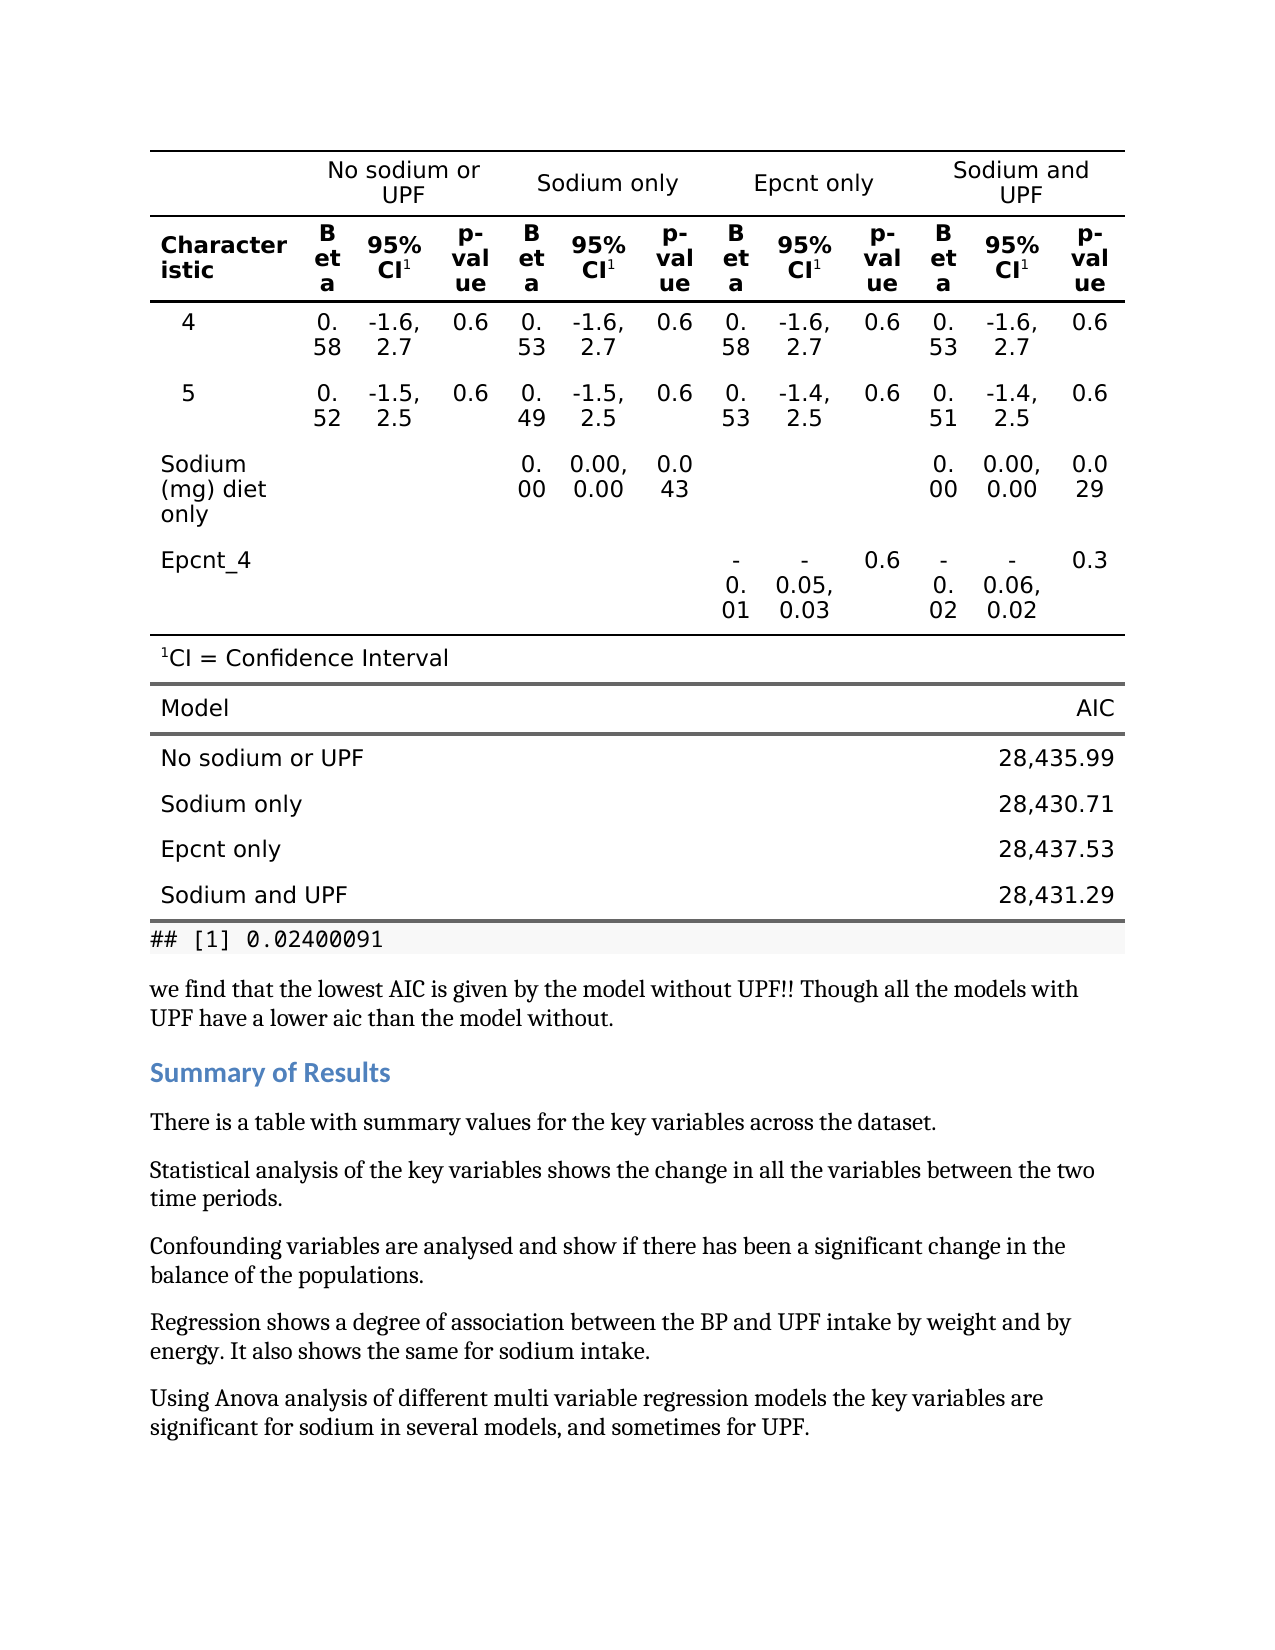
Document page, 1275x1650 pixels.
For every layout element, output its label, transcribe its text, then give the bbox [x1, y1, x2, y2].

table_cell [301, 538, 353, 634]
table_cell 95% CI1 [558, 217, 639, 300]
table_cell 0.00 [506, 442, 557, 538]
table_cell -1.4, 2.5 [762, 371, 847, 442]
table_cell 0.00, 0.00 [969, 442, 1054, 538]
table_cell AIC [639, 686, 1125, 732]
table_cell Model [150, 686, 639, 732]
text Regression shows a degree of association between the BP and UPF intake by weight and by energy. It also shows the same for sodium intake. [150, 1308, 1125, 1366]
table_cell 5 [150, 371, 301, 442]
table_cell 28,435.99 [639, 736, 1125, 782]
table_cell [353, 442, 435, 538]
table_cell -1.5, 2.5 [558, 371, 639, 442]
table_cell [435, 442, 506, 538]
table_cell -1.6, 2.7 [762, 303, 847, 371]
table_cell -1.6, 2.7 [353, 303, 435, 371]
table_cell p-value [435, 217, 506, 300]
table_cell Sodium only [150, 782, 639, 827]
table_cell -1.4, 2.5 [969, 371, 1054, 442]
table_header Sodium only [506, 152, 710, 215]
table_cell 95% CI1 [353, 217, 435, 300]
table_cell [558, 538, 639, 634]
table_cell Beta [506, 217, 557, 300]
table_cell Epcnt_4 [150, 538, 301, 634]
table_cell 0.6 [847, 371, 917, 442]
table_cell 0.6 [847, 303, 917, 371]
table_cell -0.02 [918, 538, 969, 634]
table_cell 28,437.53 [639, 828, 1125, 873]
table_cell -1.6, 2.7 [969, 303, 1054, 371]
table_cell 0.00, 0.00 [558, 442, 639, 538]
table_cell [353, 538, 435, 634]
text Statistical analysis of the key variables shows the change in all the variables between the two time periods. [150, 1156, 1125, 1213]
table_cell 95% CI1 [969, 217, 1054, 300]
table_cell [435, 538, 506, 634]
table_cell 0.00 [918, 442, 969, 538]
text Using Anova analysis of different multi variable regression models the key variables are significant for sodium in several models, and sometimes for UPF. [150, 1384, 1125, 1442]
table_cell 0.6 [435, 303, 506, 371]
table_cell 4 [150, 303, 301, 371]
table_cell [710, 442, 762, 538]
table_cell [762, 442, 847, 538]
table_cell [639, 538, 710, 634]
table_cell 0.52 [301, 371, 353, 442]
table_header Sodium and UPF [918, 152, 1125, 215]
table_cell 0.029 [1055, 442, 1125, 538]
table_cell No sodium or UPF [150, 736, 639, 782]
table_cell -0.05, 0.03 [762, 538, 847, 634]
table_cell -1.6, 2.7 [558, 303, 639, 371]
table_cell Sodium and UPF [150, 873, 639, 919]
text There is a table with summary values for the key variables across the dataset. [150, 1108, 1125, 1137]
table_cell p-value [1055, 217, 1125, 300]
table_cell Beta [918, 217, 969, 300]
table_cell 0.58 [301, 303, 353, 371]
table_cell 0.3 [1055, 538, 1125, 634]
table_cell 1CI = Confidence Interval [150, 636, 1125, 682]
table_cell 0.043 [639, 442, 710, 538]
table_cell -0.06, 0.02 [969, 538, 1054, 634]
table_cell 28,431.29 [639, 873, 1125, 919]
table_cell 0.6 [639, 303, 710, 371]
table_cell Beta [301, 217, 353, 300]
text Confounding variables are analysed and show if there has been a significant change in the balance of the populations. [150, 1232, 1125, 1289]
text we find that the lowest AIC is given by the model without UPF!! Though all the models with UPF have a lower aic than the model without. [150, 975, 1125, 1033]
table_cell 0.6 [847, 538, 917, 634]
subtitle Summary of Results [150, 1054, 1125, 1089]
table_cell Beta [710, 217, 762, 300]
table_cell p-value [639, 217, 710, 300]
table_cell [301, 442, 353, 538]
table_cell 0.53 [506, 303, 557, 371]
table_header Epcnt only [710, 152, 917, 215]
table_cell 0.53 [710, 371, 762, 442]
table_header [150, 152, 301, 215]
table_header No sodium or UPF [301, 152, 506, 215]
table_cell 0.6 [1055, 303, 1125, 371]
table_cell 0.6 [435, 371, 506, 442]
table_cell Sodium (mg) diet only [150, 442, 301, 538]
table_cell p-value [847, 217, 917, 300]
text ## [1] 0.02400091 [150, 923, 1125, 954]
table_cell 0.53 [918, 303, 969, 371]
table_cell Epcnt only [150, 828, 639, 873]
table_cell 0.51 [918, 371, 969, 442]
table_cell [506, 538, 557, 634]
table_cell 95% CI1 [762, 217, 847, 300]
table_cell 0.49 [506, 371, 557, 442]
table_cell Characteristic [150, 217, 301, 300]
table_cell 0.6 [1055, 371, 1125, 442]
table_cell 0.58 [710, 303, 762, 371]
table_cell -0.01 [710, 538, 762, 634]
table_cell -1.5, 2.5 [353, 371, 435, 442]
table_cell 0.6 [639, 371, 710, 442]
table_cell 28,430.71 [639, 782, 1125, 827]
table_cell [847, 442, 917, 538]
